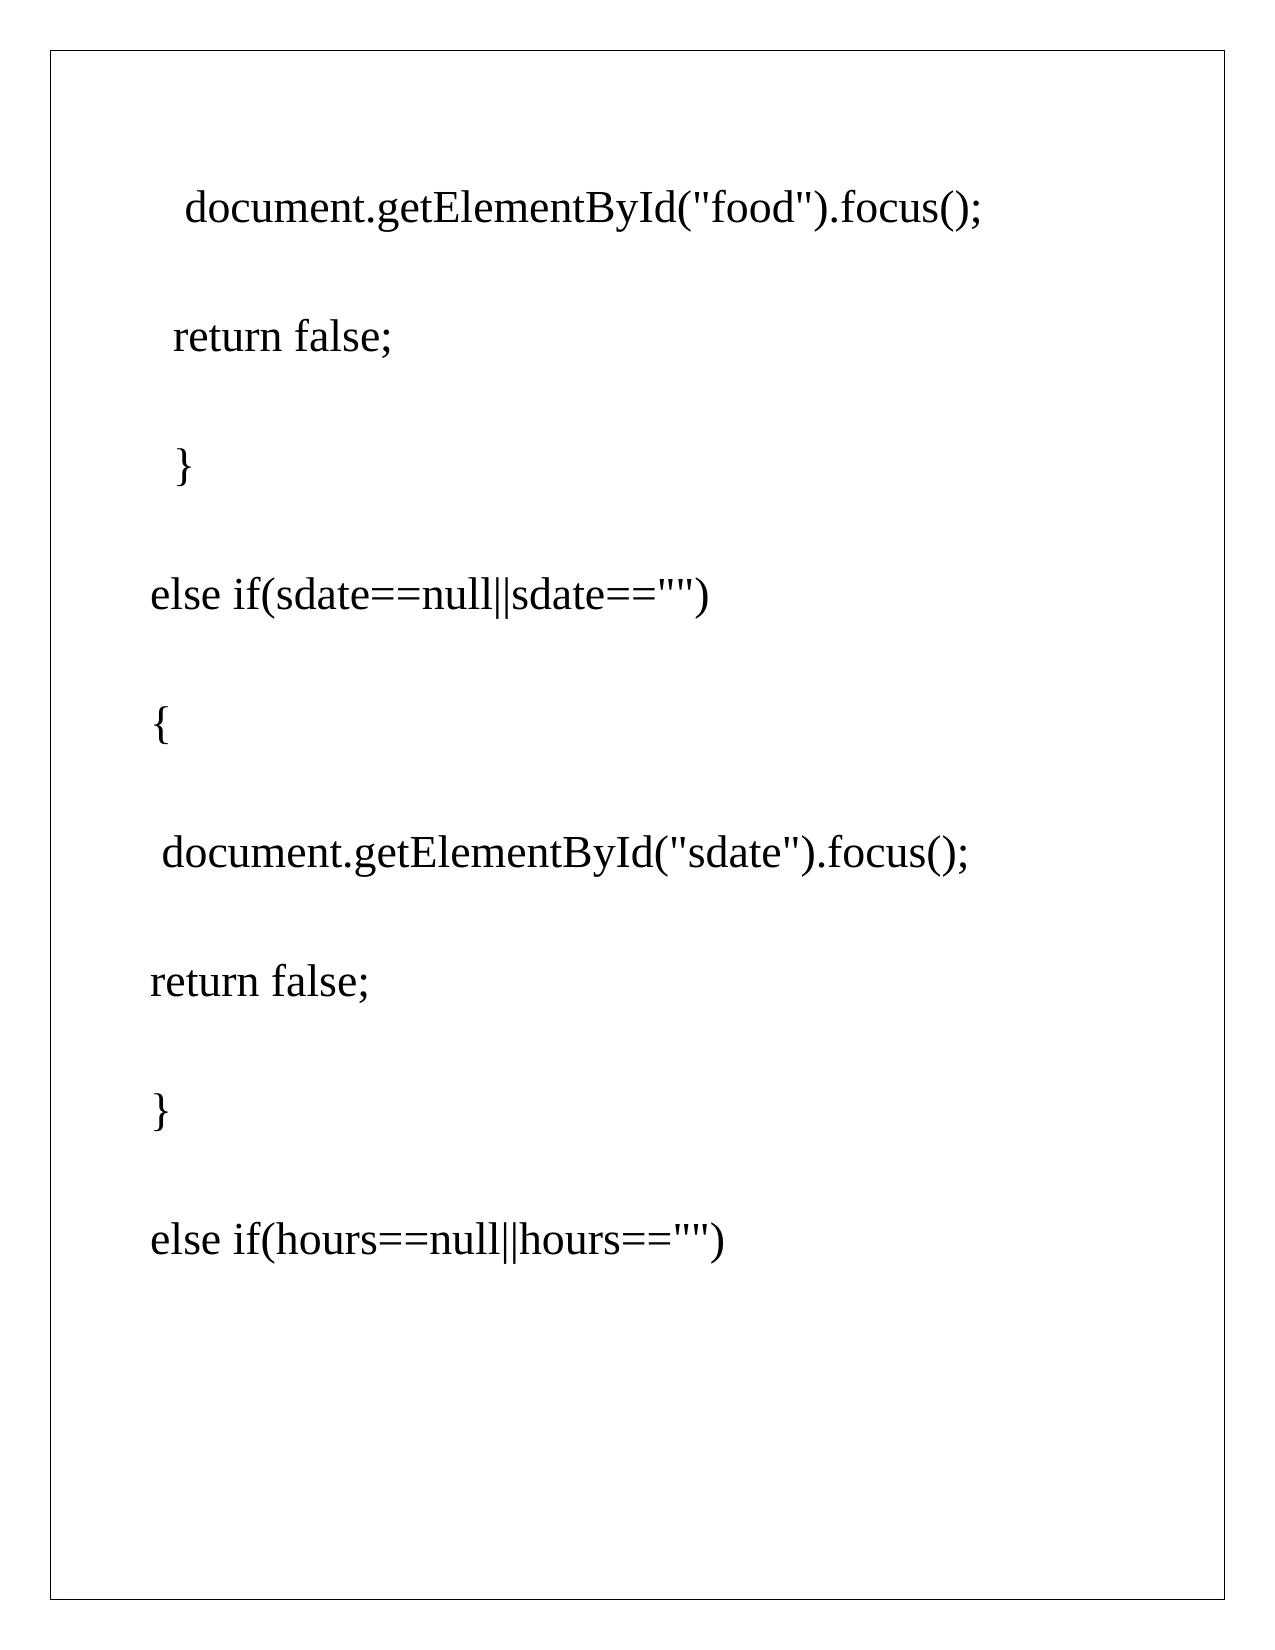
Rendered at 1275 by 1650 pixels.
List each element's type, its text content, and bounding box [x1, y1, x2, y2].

text } [150, 1083, 1125, 1136]
text return false; [150, 954, 1125, 1007]
text } [150, 438, 1125, 490]
text document.getElementById("food").focus(); [150, 179, 1125, 232]
text else if(hours==null||hours=="") [150, 1212, 1125, 1265]
text else if(sdate==null||sdate=="") [150, 567, 1125, 619]
text document.getElementById("sdate").focus(); [150, 825, 1125, 877]
text return false; [150, 308, 1125, 361]
text { [150, 696, 1125, 748]
